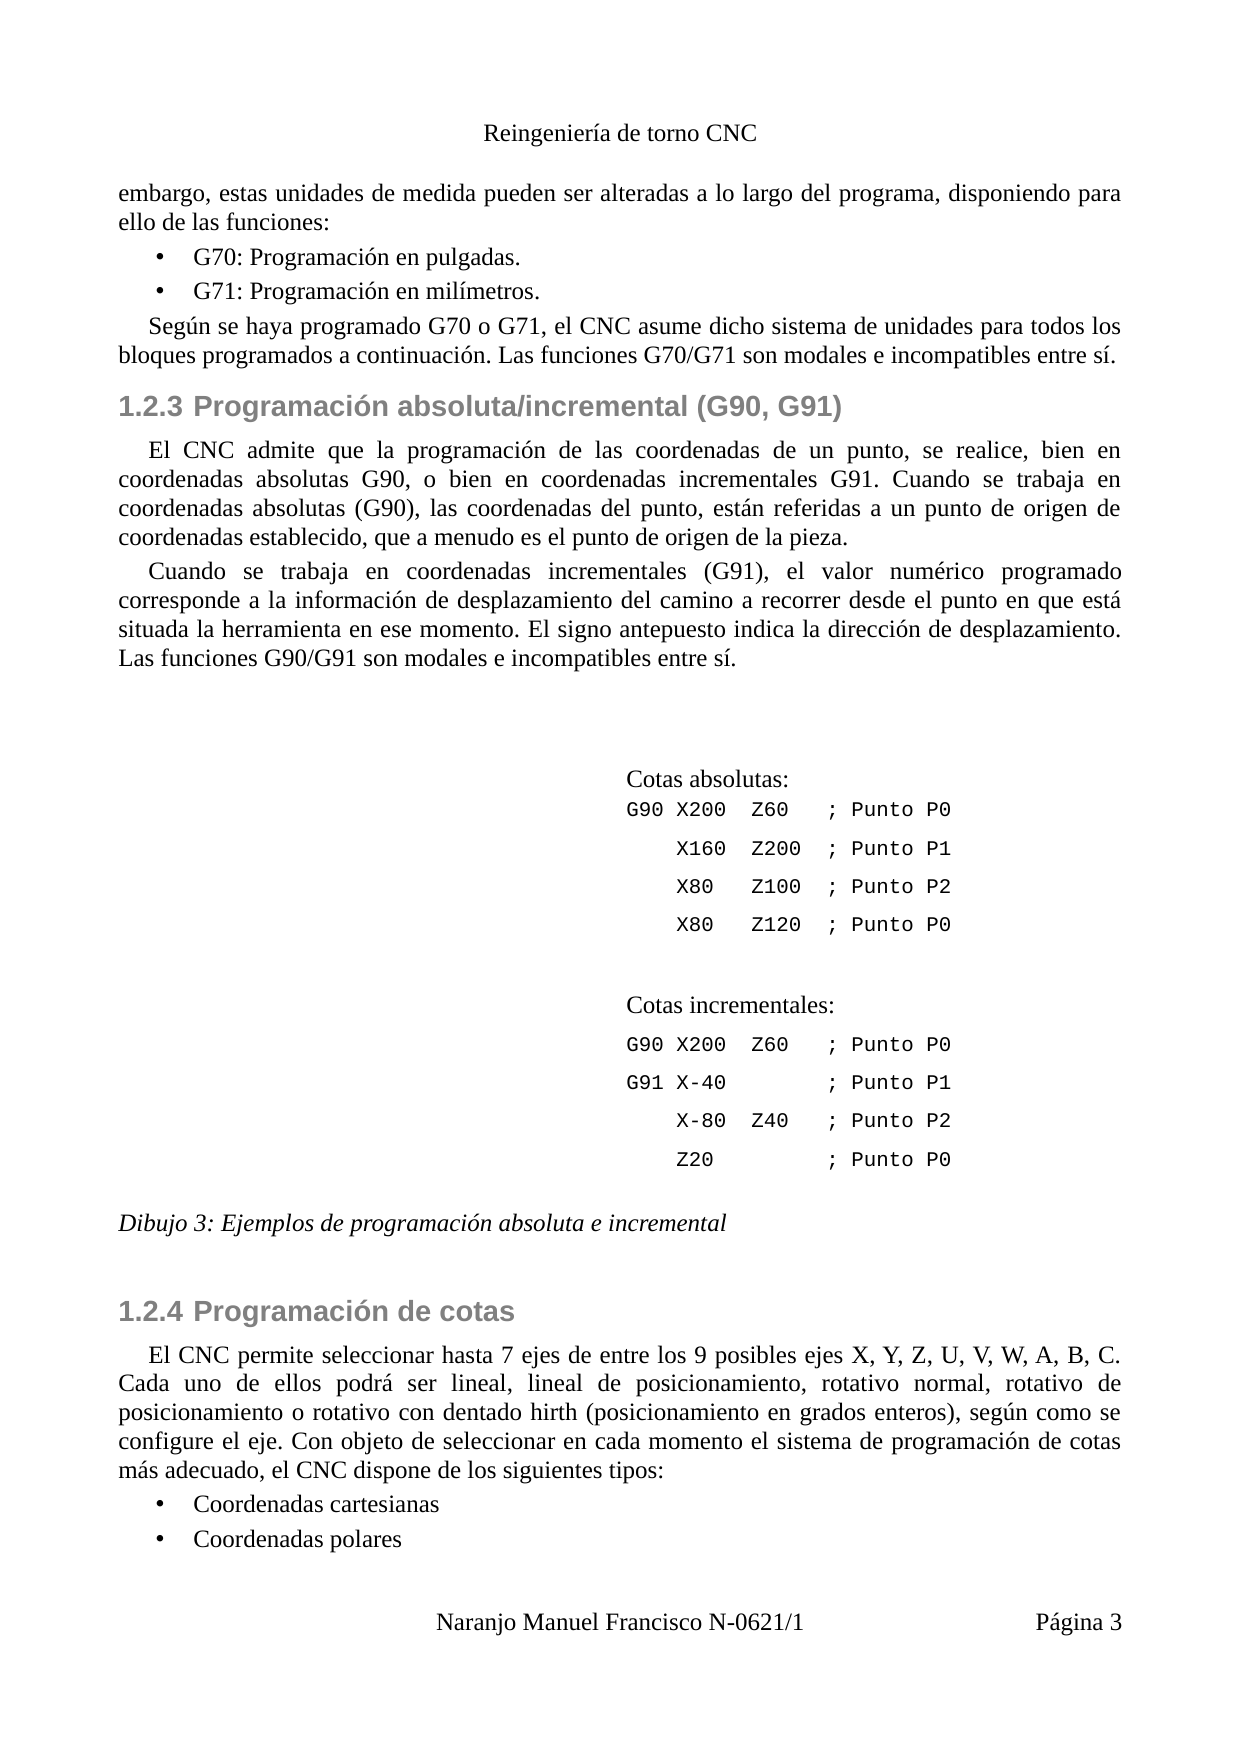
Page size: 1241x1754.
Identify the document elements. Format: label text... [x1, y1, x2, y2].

text Cuando se trabaja en coordenadas incrementales (G91), el valor numérico programado corresponde a la información de desplazamiento del camino a recorrer desde el punto en que está situada la herramienta en ese momento. El signo antepuesto indica la dirección de desplazamiento. Las funciones G90/G91 son modales e incompatibles entre sí. [118, 556, 1122, 671]
text embargo, estas unidades de medida pueden ser alteradas a lo largo del programa, disponiendo para ello de las funciones: [118, 178, 1122, 236]
text El CNC permite seleccionar hasta 7 ejes de entre los 9 posibles ejes X, Y, Z, U, V, W, A, B, C. Cada uno de ellos podrá ser lineal, lineal de posicionamiento, rotativo normal, rotativo de posicionamiento o rotativo con dentado hirth (posicionamiento en grados enteros), según como se configure el eje. Con objeto de seleccionar en cada momento el sistema de programación de cotas más adecuado, el CNC dispone de los siguientes tipos: [118, 1340, 1122, 1483]
list G71: Programación en milímetros. [156, 276, 1122, 305]
text Según se haya programado G70 o G71, el CNC asume dicho sistema de unidades para todos los bloques programados a continuación. Las funciones G70/G71 son modales e incompatibles entre sí. [118, 311, 1122, 369]
list Coordenadas polares [156, 1524, 1122, 1553]
list Coordenadas cartesianas [156, 1489, 1122, 1518]
table_header [118, 759, 620, 1184]
subtitle Programación de cotas [118, 1294, 1122, 1327]
table_header Cotas absolutas: G90 X200 Z60 ; Punto P0 X160 Z200 ; Punto P1 X80 Z100 ; Punto P2 X80 Z120 ; Punto P0 Cotas incrementales: G90 X200 Z60 ; Punto P0 G91 X-40 ; Punto P1 X-80 Z40 ; Punto P2 Z20 ; Punto P0 [620, 759, 1122, 1184]
subtitle Programación absoluta/incremental (G90, G91) [118, 389, 1122, 423]
text El CNC admite que la programación de las coordenadas de un punto, se realice, bien en coordenadas absolutas G90, o bien en coordenadas incrementales G91. Cuando se trabaja en coordenadas absolutas (G90), las coordenadas del punto, están referidas a un punto de origen de coordenadas establecido, que a menudo es el punto de origen de la pieza. [118, 435, 1122, 550]
text Dibujo 3: Ejemplos de programación absoluta e incremental [118, 1208, 1122, 1237]
list G70: Programación en pulgadas. [156, 242, 1122, 270]
